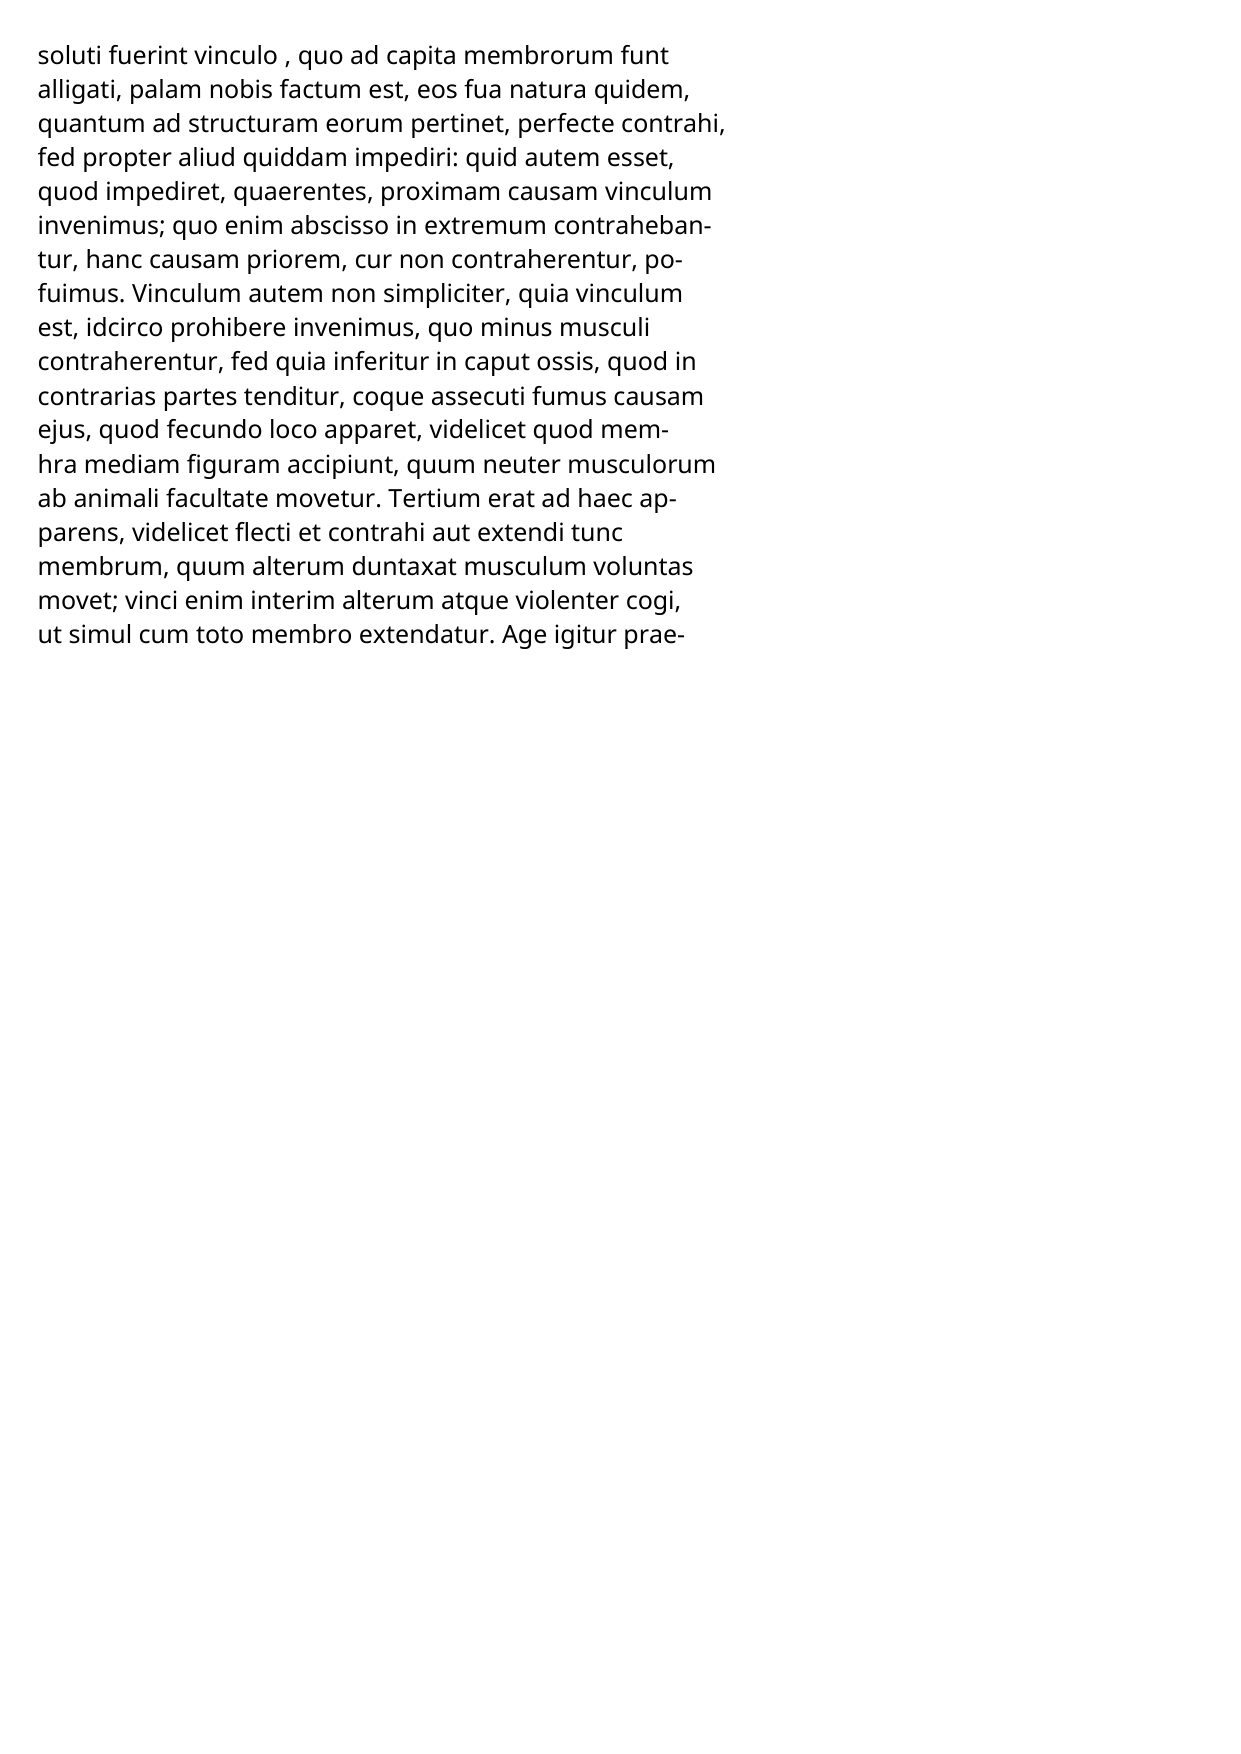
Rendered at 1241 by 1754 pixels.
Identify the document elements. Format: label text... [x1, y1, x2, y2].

text soluti fuerint vinculo , quo ad capita membrorum funt alligati, palam nobis factum est, eos fua natura quidem, quantum ad structuram eorum pertinet, perfecte contrahi, fed propter aliud quiddam impediri: quid autem esset, quod impediret, quaerentes, proximam causam vinculum invenimus; quo enim abscisso in extremum contraheban- tur, hanc causam priorem, cur non contraherentur, po- fuimus. Vinculum autem non simpliciter, quia vinculum est, idcirco prohibere invenimus, quo minus musculi contraherentur, fed quia inferitur in caput ossis, quod in contrarias partes tenditur, coque assecuti fumus causam ejus, quod fecundo loco apparet, videlicet quod mem- hra mediam figuram accipiunt, quum neuter musculorum ab animali facultate movetur. Tertium erat ad haec ap- parens, videlicet flecti et contrahi aut extendi tunc membrum, quum alterum duntaxat musculum voluntas movet; vinci enim interim alterum atque violenter cogi, ut simul cum toto membro extendatur. Age igitur prae- [37, 37, 1203, 651]
